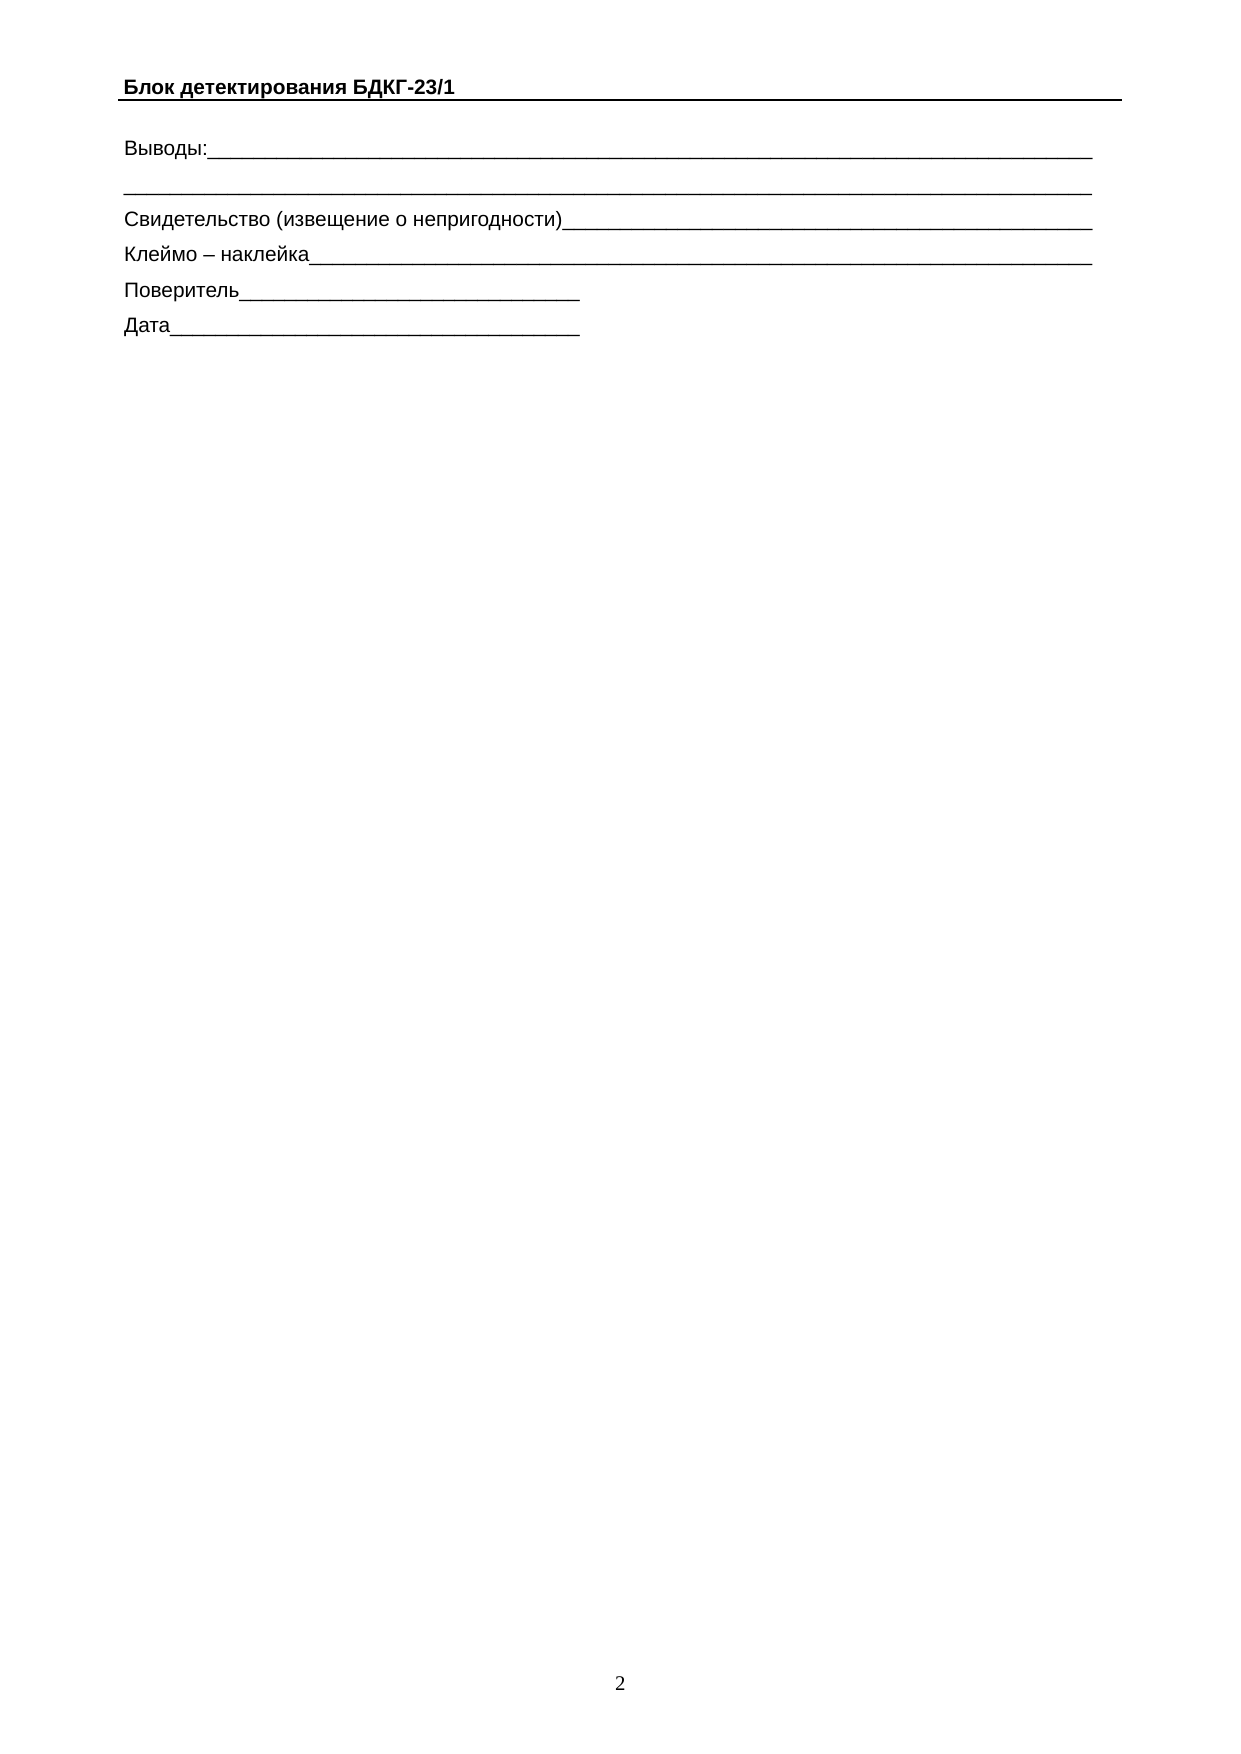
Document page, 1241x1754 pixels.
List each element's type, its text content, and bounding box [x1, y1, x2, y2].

table_cell Поверитель [118, 272, 1122, 307]
table_cell Клеймо – наклейка [118, 236, 1122, 272]
table_cell Дата [118, 307, 1122, 343]
table_cell Свидетельство (извещение о непригодности) [118, 201, 1122, 236]
table_cell [118, 166, 1122, 201]
table_header Выводы: [118, 130, 1122, 166]
